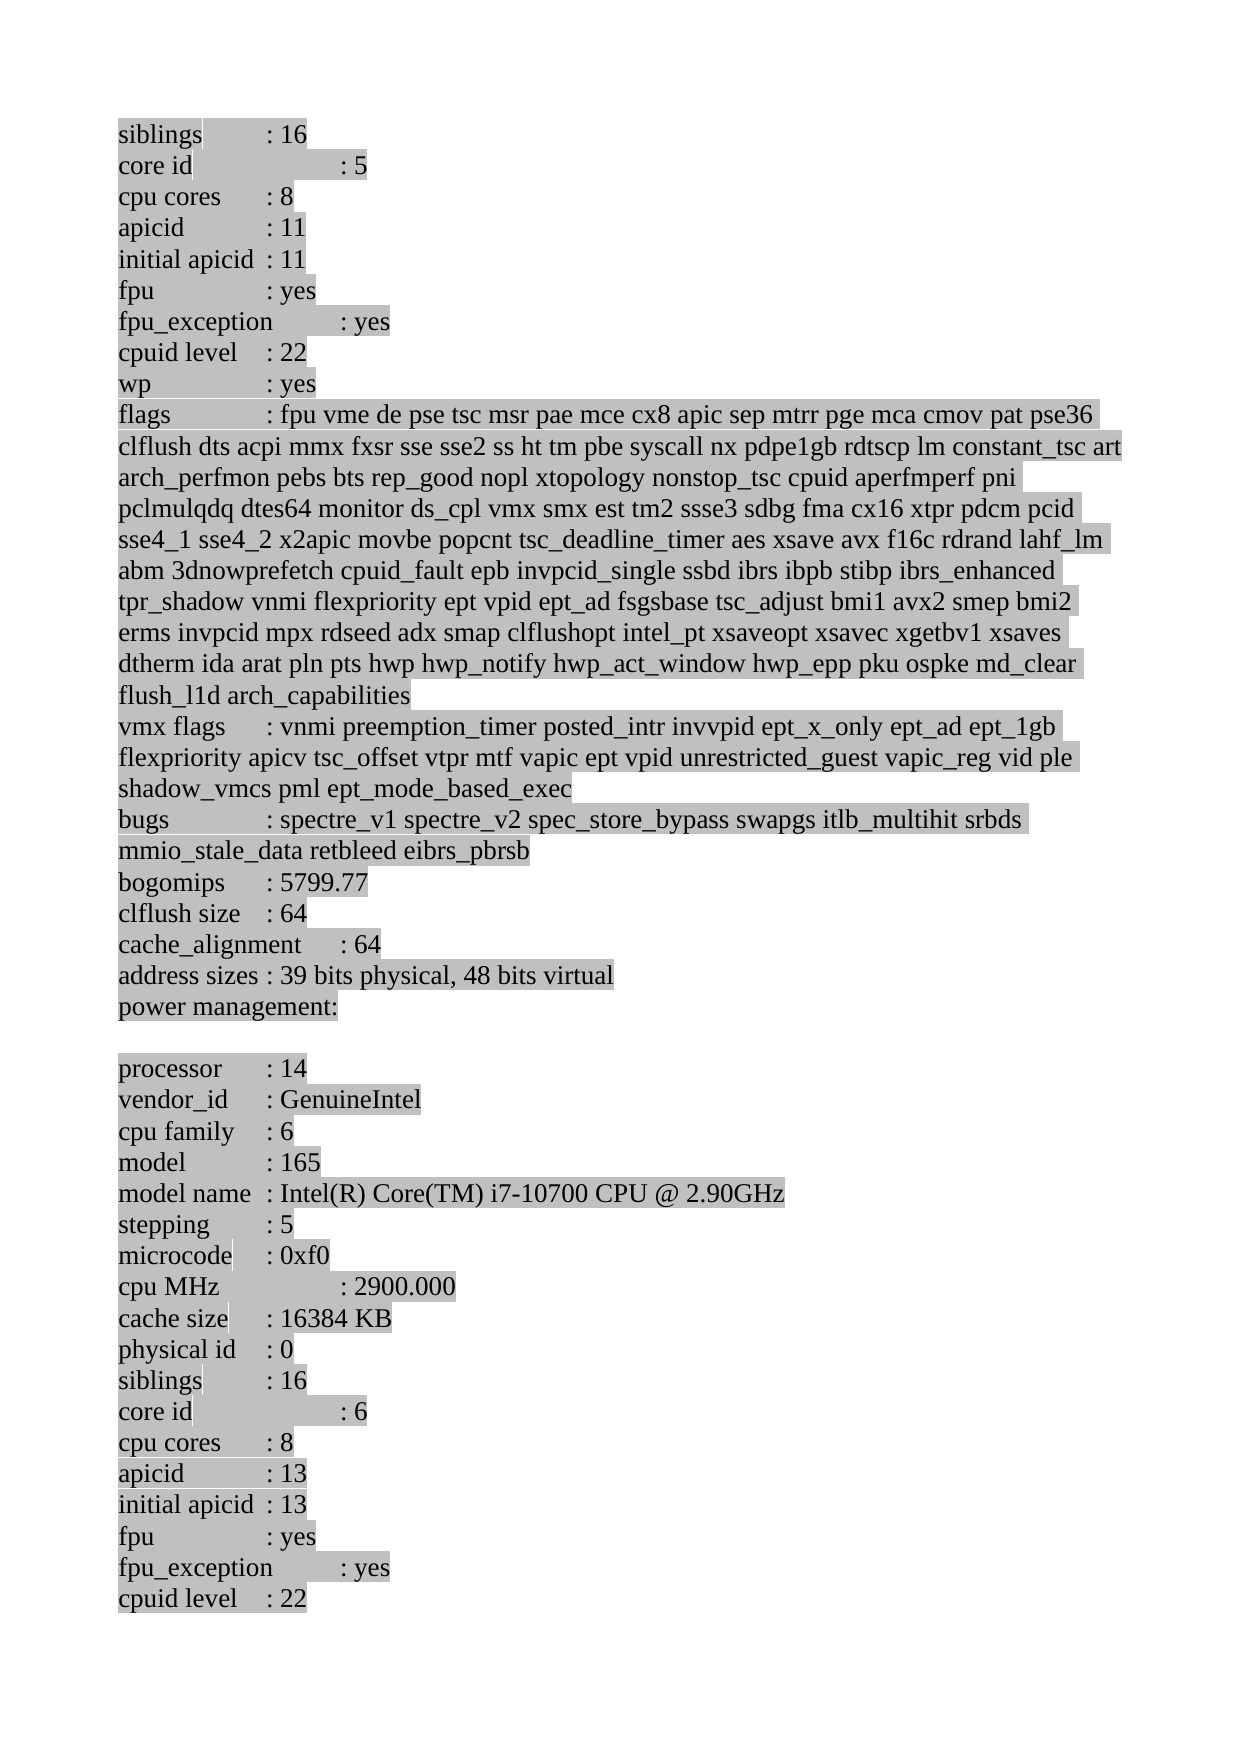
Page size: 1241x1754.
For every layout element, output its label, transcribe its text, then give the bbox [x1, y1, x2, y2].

text siblings : 16 [118, 1364, 1122, 1395]
text cpu cores : 8 [118, 1426, 1122, 1457]
text cpu cores : 8 [118, 180, 1122, 212]
text clflush size : 64 [118, 897, 1122, 928]
text cache size : 16384 KB [118, 1302, 1122, 1333]
text microcode : 0xf0 [118, 1239, 1122, 1271]
text stepping : 5 [118, 1208, 1122, 1239]
text vmx flags : vnmi preemption_timer posted_intr invvpid ept_x_only ept_ad ept_1gb flexpriority apicv tsc_offset vtpr mtf vapic ept vpid unrestricted_guest vapic_reg vid ple shadow_vmcs pml ept_mode_based_exec [118, 710, 1122, 803]
text address sizes : 39 bits physical, 48 bits virtual [118, 959, 1122, 990]
text bogomips : 5799.77 [118, 866, 1122, 897]
text flags : fpu vme de pse tsc msr pae mce cx8 apic sep mtrr pge mca cmov pat pse36 clflush dts acpi mmx fxsr sse sse2 ss ht tm pbe syscall nx pdpe1gb rdtscp lm constant_tsc art arch_perfmon pebs bts rep_good nopl xtopology nonstop_tsc cpuid aperfmperf pni pclmulqdq dtes64 monitor ds_cpl vmx smx est tm2 ssse3 sdbg fma cx16 xtpr pdcm pcid sse4_1 sse4_2 x2apic movbe popcnt tsc_deadline_timer aes xsave avx f16c rdrand lahf_lm abm 3dnowprefetch cpuid_fault epb invpcid_single ssbd ibrs ibpb stibp ibrs_enhanced tpr_shadow vnmi flexpriority ept vpid ept_ad fsgsbase tsc_adjust bmi1 avx2 smep bmi2 erms invpcid mpx rdseed adx smap clflushopt intel_pt xsaveopt xsavec xgetbv1 xsaves dtherm ida arat pln pts hwp hwp_notify hwp_act_window hwp_epp pku ospke md_clear flush_l1d arch_capabilities [118, 398, 1122, 710]
text core id : 5 [118, 149, 1122, 180]
text fpu : yes [118, 1520, 1122, 1551]
text model name : Intel(R) Core(TM) i7-10700 CPU @ 2.90GHz [118, 1177, 1122, 1208]
text apicid : 11 [118, 212, 1122, 243]
text cpu MHz : 2900.000 [118, 1271, 1122, 1302]
text cpuid level : 22 [118, 336, 1122, 367]
text bugs : spectre_v1 spectre_v2 spec_store_bypass swapgs itlb_multihit srbds mmio_stale_data retbleed eibrs_pbrsb [118, 803, 1122, 866]
text cache_alignment : 64 [118, 928, 1122, 959]
text apicid : 13 [118, 1457, 1122, 1488]
text core id : 6 [118, 1395, 1122, 1426]
text vendor_id : GenuineIntel [118, 1084, 1122, 1115]
text initial apicid : 11 [118, 243, 1122, 274]
text wp : yes [118, 367, 1122, 398]
text model : 165 [118, 1146, 1122, 1177]
text siblings : 16 [118, 118, 1122, 149]
text physical id : 0 [118, 1333, 1122, 1364]
text fpu : yes [118, 274, 1122, 305]
text cpu family : 6 [118, 1115, 1122, 1146]
text power management: [118, 990, 1122, 1021]
text fpu_exception : yes [118, 305, 1122, 336]
text fpu_exception : yes [118, 1551, 1122, 1582]
text cpuid level : 22 [118, 1582, 1122, 1613]
text processor : 14 [118, 1052, 1122, 1084]
text initial apicid : 13 [118, 1488, 1122, 1520]
